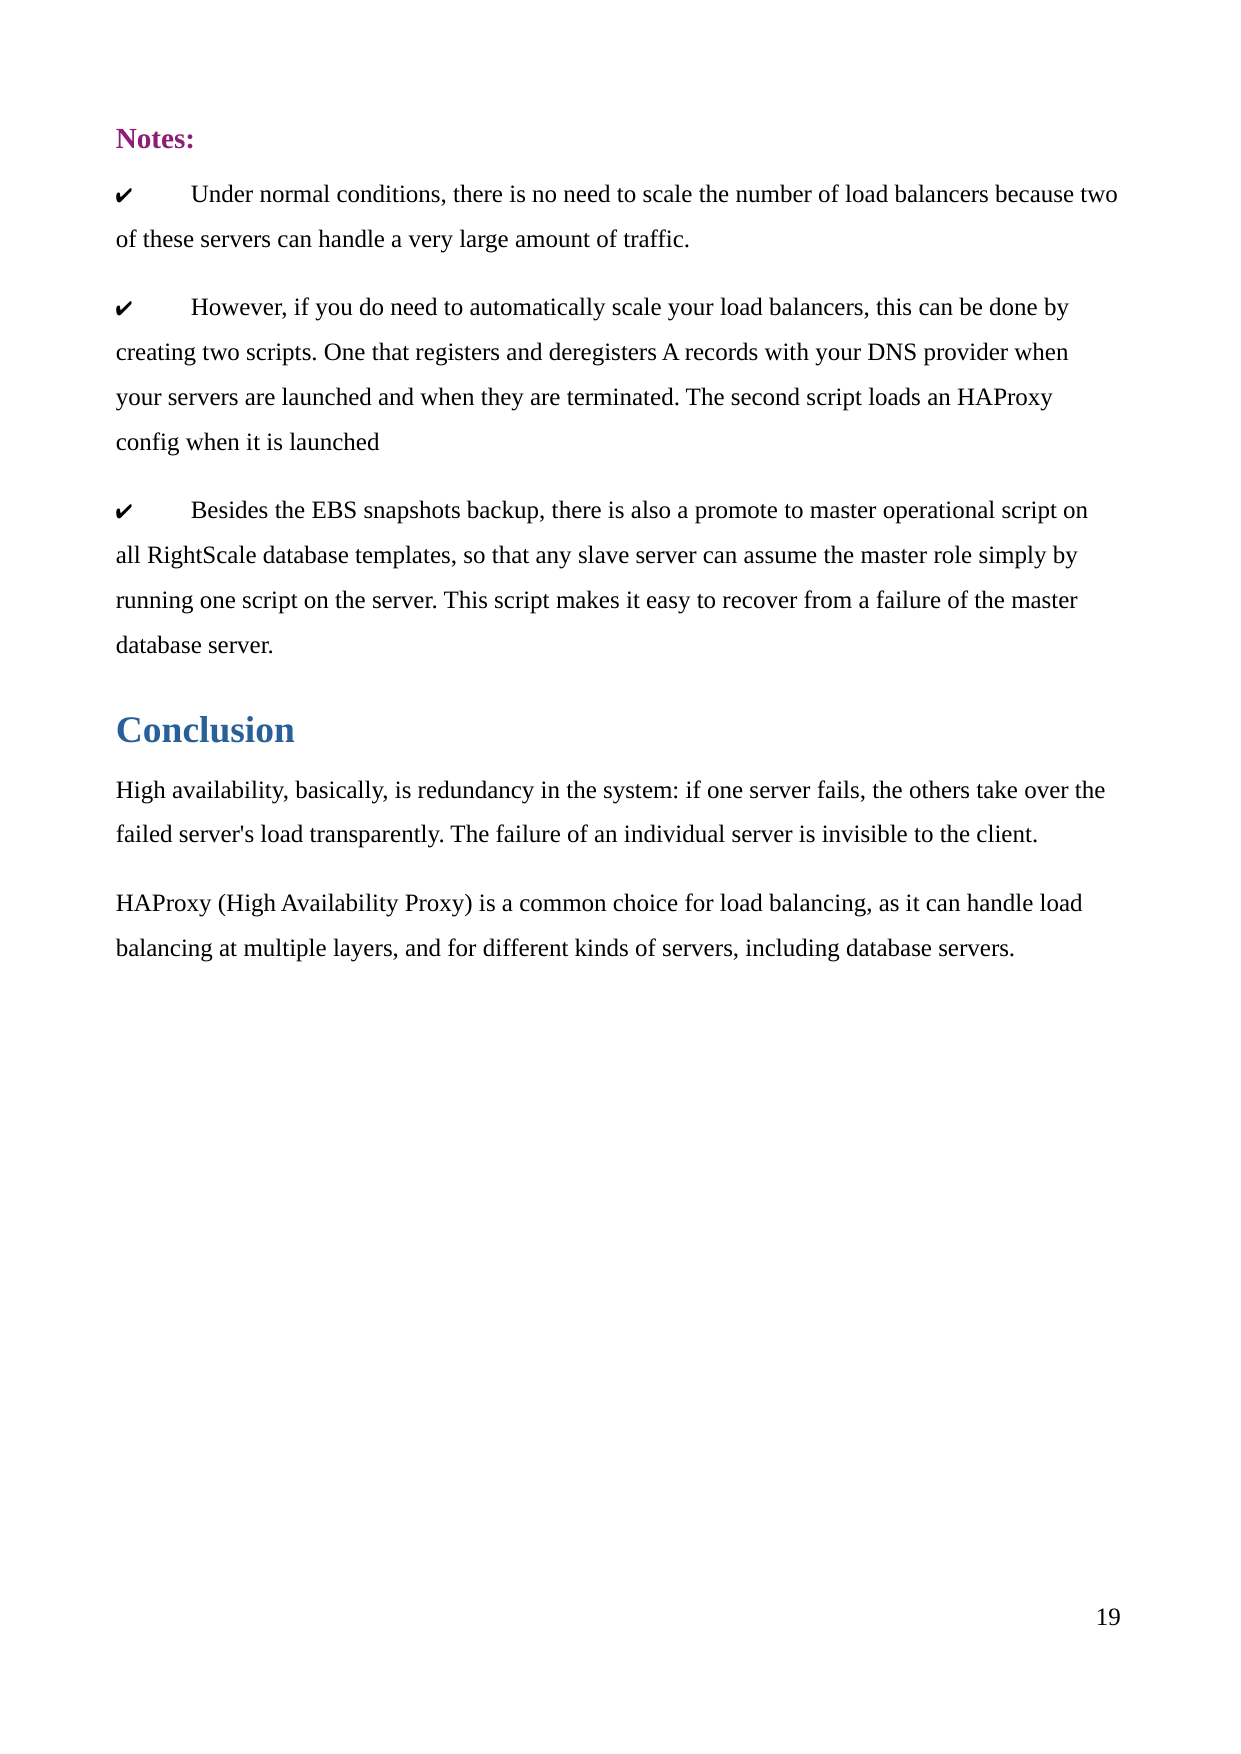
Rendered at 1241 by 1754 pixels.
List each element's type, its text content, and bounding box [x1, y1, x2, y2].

text HAProxy (High Availability Proxy) is a common choice for load balancing, as it can handle load balancing at multiple layers, and for different kinds of servers, including database servers. [116, 888, 1118, 962]
list However, if you do need to automatically scale your load balancers, this can be done by creating two scripts. One that registers and deregisters A records with your DNS provider when your servers are launched and when they are terminated. The second script loads an HAProxy config when it is launched [116, 292, 1118, 456]
subtitle Notes: [116, 121, 1120, 155]
text High availability, basically, is redundancy in the system: if one server fails, the others take over the failed server's load transparently. The failure of an individual server is invisible to the client. [116, 775, 1118, 848]
subtitle Conclusion [116, 707, 1120, 750]
list Under normal conditions, there is no need to scale the number of load balancers because two of these servers can handle a very large amount of traffic. [116, 179, 1118, 253]
list Besides the EBS snapshots backup, there is also a promote to master operational script on all RightScale database templates, so that any slave server can assume the master role simply by running one script on the server. This script makes it easy to recover from a failure of the master database server. [116, 495, 1118, 658]
